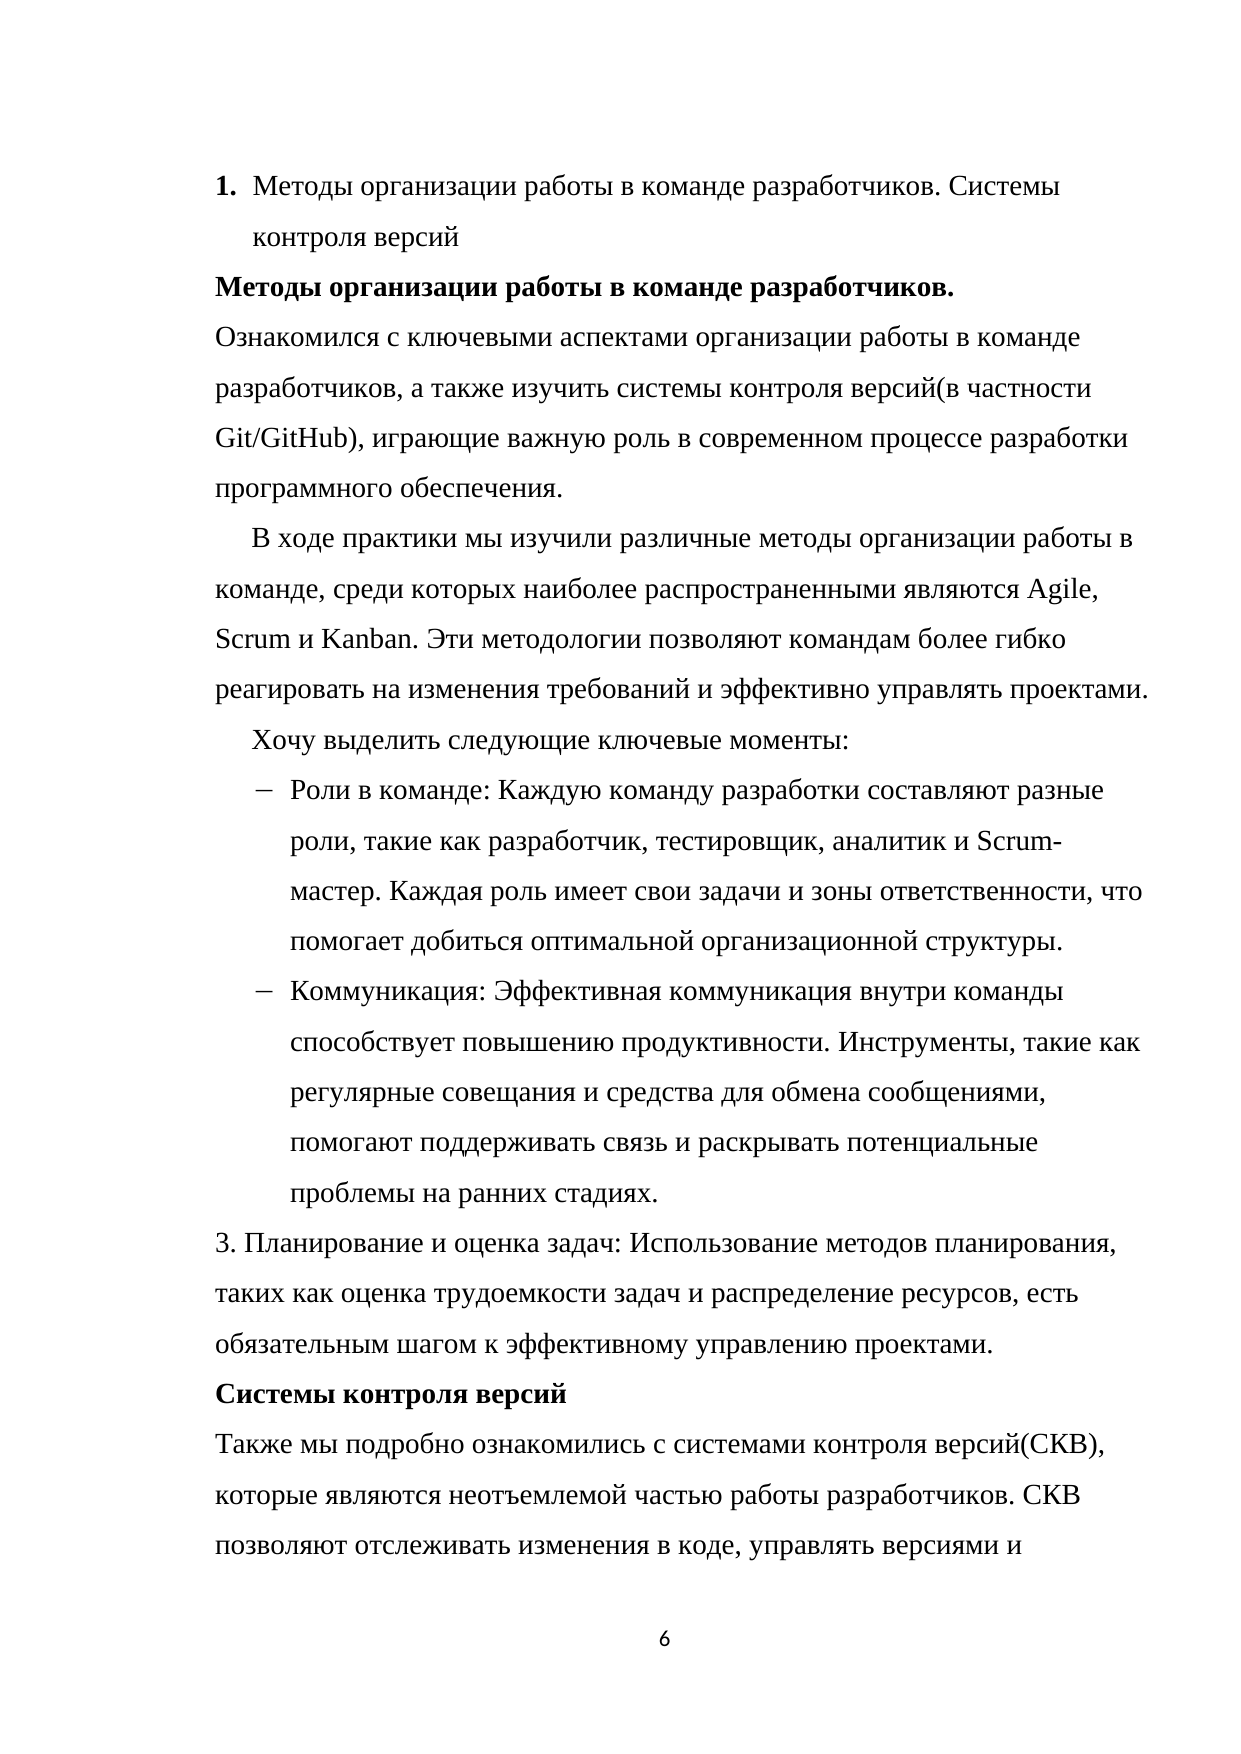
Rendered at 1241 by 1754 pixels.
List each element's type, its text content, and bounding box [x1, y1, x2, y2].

text Хочу выделить следующие ключевые моменты: [215, 722, 1152, 755]
text Системы контроля версий [215, 1376, 1152, 1410]
text 3. Планирование и оценка задач: Использование методов планирования, таких как оценка трудоемкости задач и распределение ресурсов, есть обязательным шагом к эффективному управлению проектами. [215, 1225, 1152, 1359]
text В ходе практики мы изучили различные методы организации работы в команде, среди которых наиболее распространенными являются Agile, Scrum и Kanban. Эти методологии позволяют командам более гибко реагировать на изменения требований и эффективно управлять проектами. [215, 521, 1152, 705]
text Также мы подробно ознакомились с системами контроля версий(СКВ), которые являются неотъемлемой частью работы разработчиков. СКВ позволяют отслеживать изменения в коде, управлять версиями и [215, 1426, 1152, 1561]
list Коммуникация: Эффективная коммуникация внутри команды способствует повышению продуктивности. Инструменты, такие как регулярные совещания и средства для обмена сообщениями, помогают поддерживать связь и раскрывать потенциальные проблемы на ранних стадиях. [252, 973, 1152, 1208]
text Методы организации работы в команде разработчиков. [215, 269, 1152, 303]
list Роли в команде: Каждую команду разработки составляют разные роли, такие как разработчик, тестировщик, аналитик и Scrum-мастер. Каждая роль имеет свои задачи и зоны ответственности, что помогает добиться оптимальной организационной структуры. [252, 772, 1152, 957]
subtitle Методы организации работы в команде разработчиков. Системы контроля версий [215, 168, 1152, 252]
text Ознакомился с ключевыми аспектами организации работы в команде разработчиков, а также изучить системы контроля версий(в частности Git/GitHub), играющие важную роль в современном процессе разработки программного обеспечения. [215, 319, 1152, 504]
